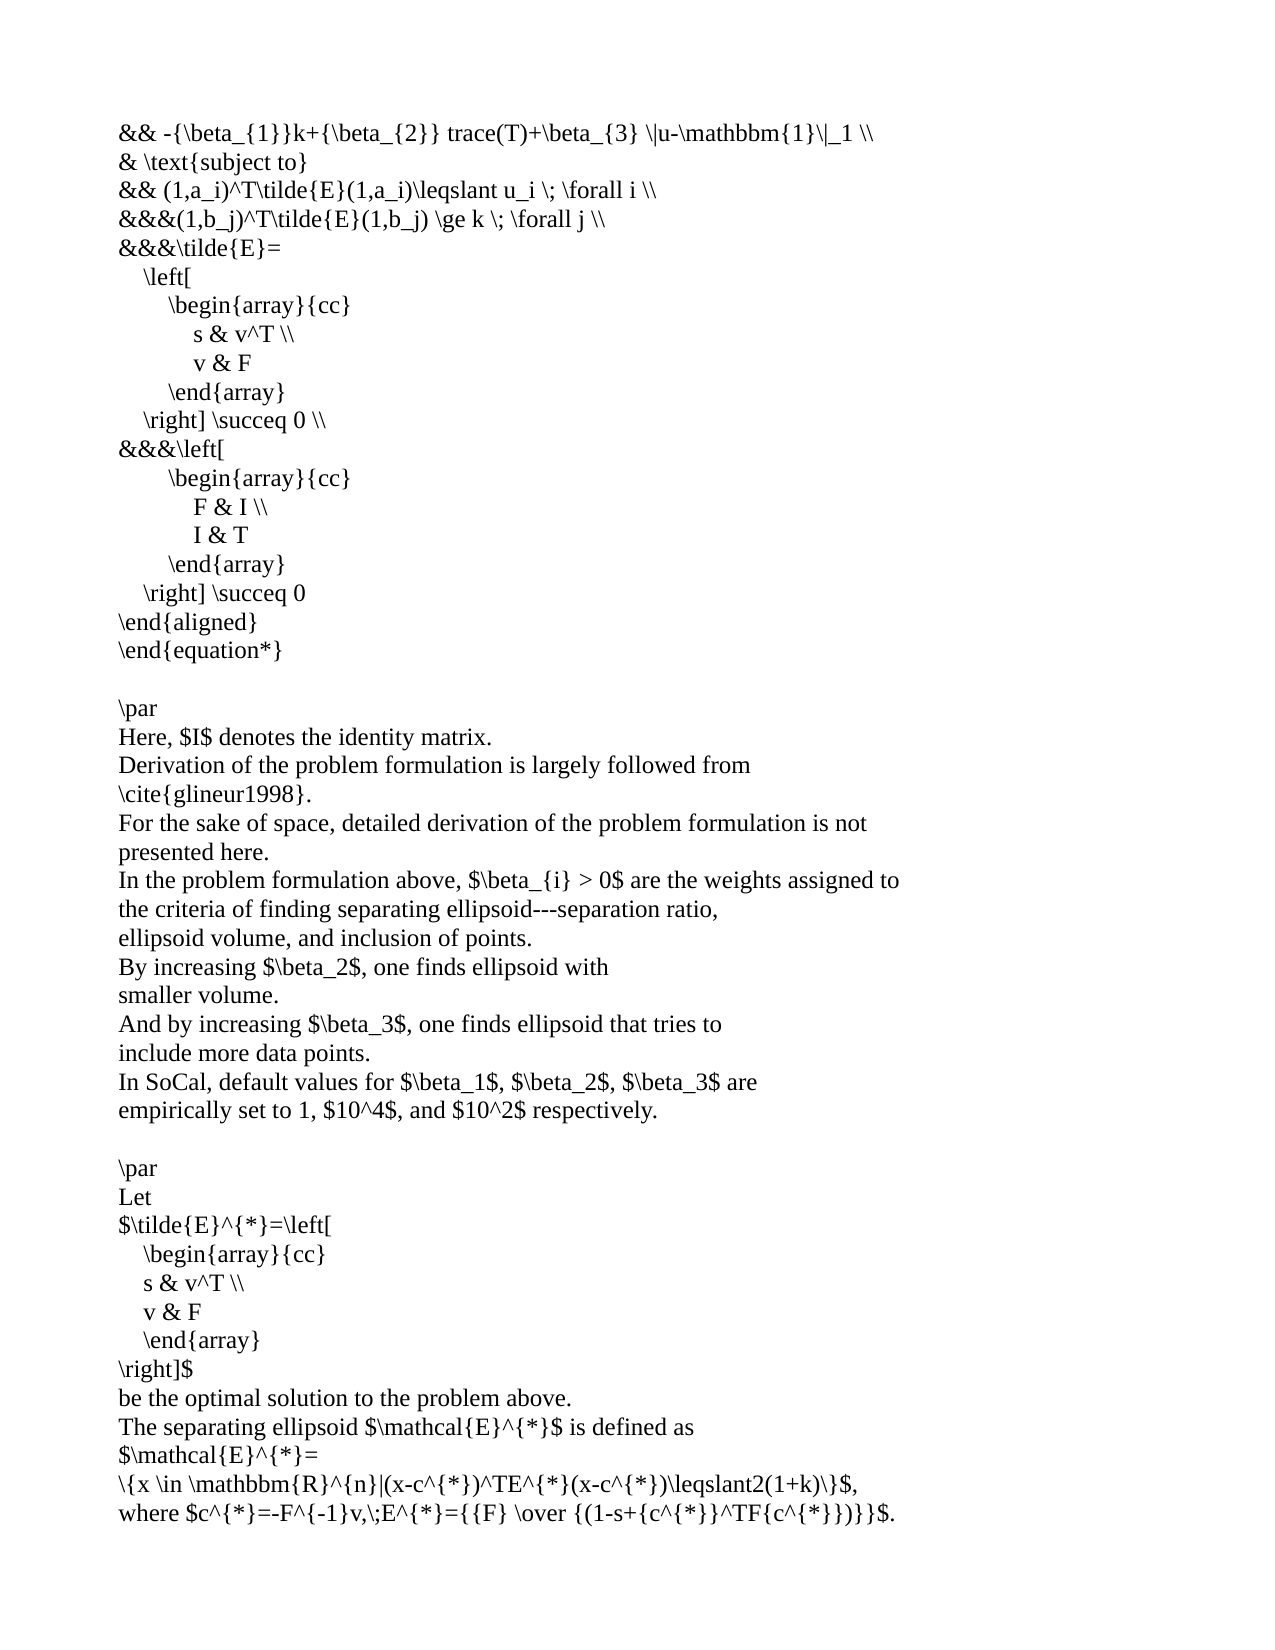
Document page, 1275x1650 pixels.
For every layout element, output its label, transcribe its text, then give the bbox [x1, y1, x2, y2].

text \right]$ [118, 1354, 1157, 1383]
text presented here. [118, 837, 1157, 866]
text Let [118, 1182, 1157, 1211]
text \par [118, 1153, 1157, 1182]
text I & T [118, 521, 1157, 549]
text \end{equation*} [118, 636, 1157, 664]
text be the optimal solution to the problem above. [118, 1383, 1157, 1412]
text v & F [118, 348, 1157, 377]
text \end{array} [118, 1326, 1157, 1354]
text &&&(1,b_j)^T\tilde{E}(1,b_j) \ge k \; \forall j \\ [118, 204, 1157, 233]
text The separating ellipsoid $\mathcal{E}^{*}$ is defined as [118, 1412, 1157, 1441]
text \end{array} [118, 377, 1157, 406]
text For the sake of space, detailed derivation of the problem formulation is not [118, 808, 1157, 837]
text \par [118, 693, 1157, 722]
text \begin{array}{cc} [118, 463, 1157, 492]
text && (1,a_i)^T\tilde{E}(1,a_i)\leqslant u_i \; \forall i \\ [118, 176, 1157, 204]
text By increasing $\beta_2$, one finds ellipsoid with [118, 952, 1157, 981]
text \cite{glineur1998}. [118, 779, 1157, 808]
text $\mathcal{E}^{*}= [118, 1441, 1157, 1469]
text In the problem formulation above, $\beta_{i} > 0$ are the weights assigned to [118, 866, 1157, 894]
text & \text{subject to} [118, 147, 1157, 176]
text v & F [118, 1297, 1157, 1326]
text $\tilde{E}^{*}=\left[ [118, 1211, 1157, 1239]
text s & v^T \\ [118, 319, 1157, 348]
text Here, $I$ denotes the identity matrix. [118, 722, 1157, 751]
text \begin{array}{cc} [118, 1239, 1157, 1268]
text smaller volume. [118, 981, 1157, 1009]
text \right] \succeq 0 [118, 578, 1157, 607]
text \end{array} [118, 549, 1157, 578]
text &&&\left[ [118, 434, 1157, 463]
text In SoCal, default values for $\beta_1$, $\beta_2$, $\beta_3$ are [118, 1067, 1157, 1096]
text include more data points. [118, 1038, 1157, 1067]
text empirically set to 1, $10^4$, and $10^2$ respectively. [118, 1096, 1157, 1124]
text &&&\tilde{E}= [118, 233, 1157, 262]
text where $c^{*}=-F^{-1}v,\;E^{*}={{F} \over {(1-s+{c^{*}}^TF{c^{*}})}}$. [118, 1498, 1157, 1527]
text \right] \succeq 0 \\ [118, 406, 1157, 434]
text F & I \\ [118, 492, 1157, 521]
text ellipsoid volume, and inclusion of points. [118, 923, 1157, 952]
text \begin{array}{cc} [118, 291, 1157, 319]
text && -{\beta_{1}}k+{\beta_{2}} trace(T)+\beta_{3} \|u-\mathbbm{1}\|_1 \\ [118, 118, 1157, 147]
text s & v^T \\ [118, 1268, 1157, 1297]
text \end{aligned} [118, 607, 1157, 636]
text \{x \in \mathbbm{R}^{n}|(x-c^{*})^TE^{*}(x-c^{*})\leqslant2(1+k)\}$, [118, 1469, 1157, 1498]
text Derivation of the problem formulation is largely followed from [118, 751, 1157, 779]
text \left[ [118, 262, 1157, 291]
text the criteria of finding separating ellipsoid---separation ratio, [118, 894, 1157, 923]
text And by increasing $\beta_3$, one finds ellipsoid that tries to [118, 1009, 1157, 1038]
